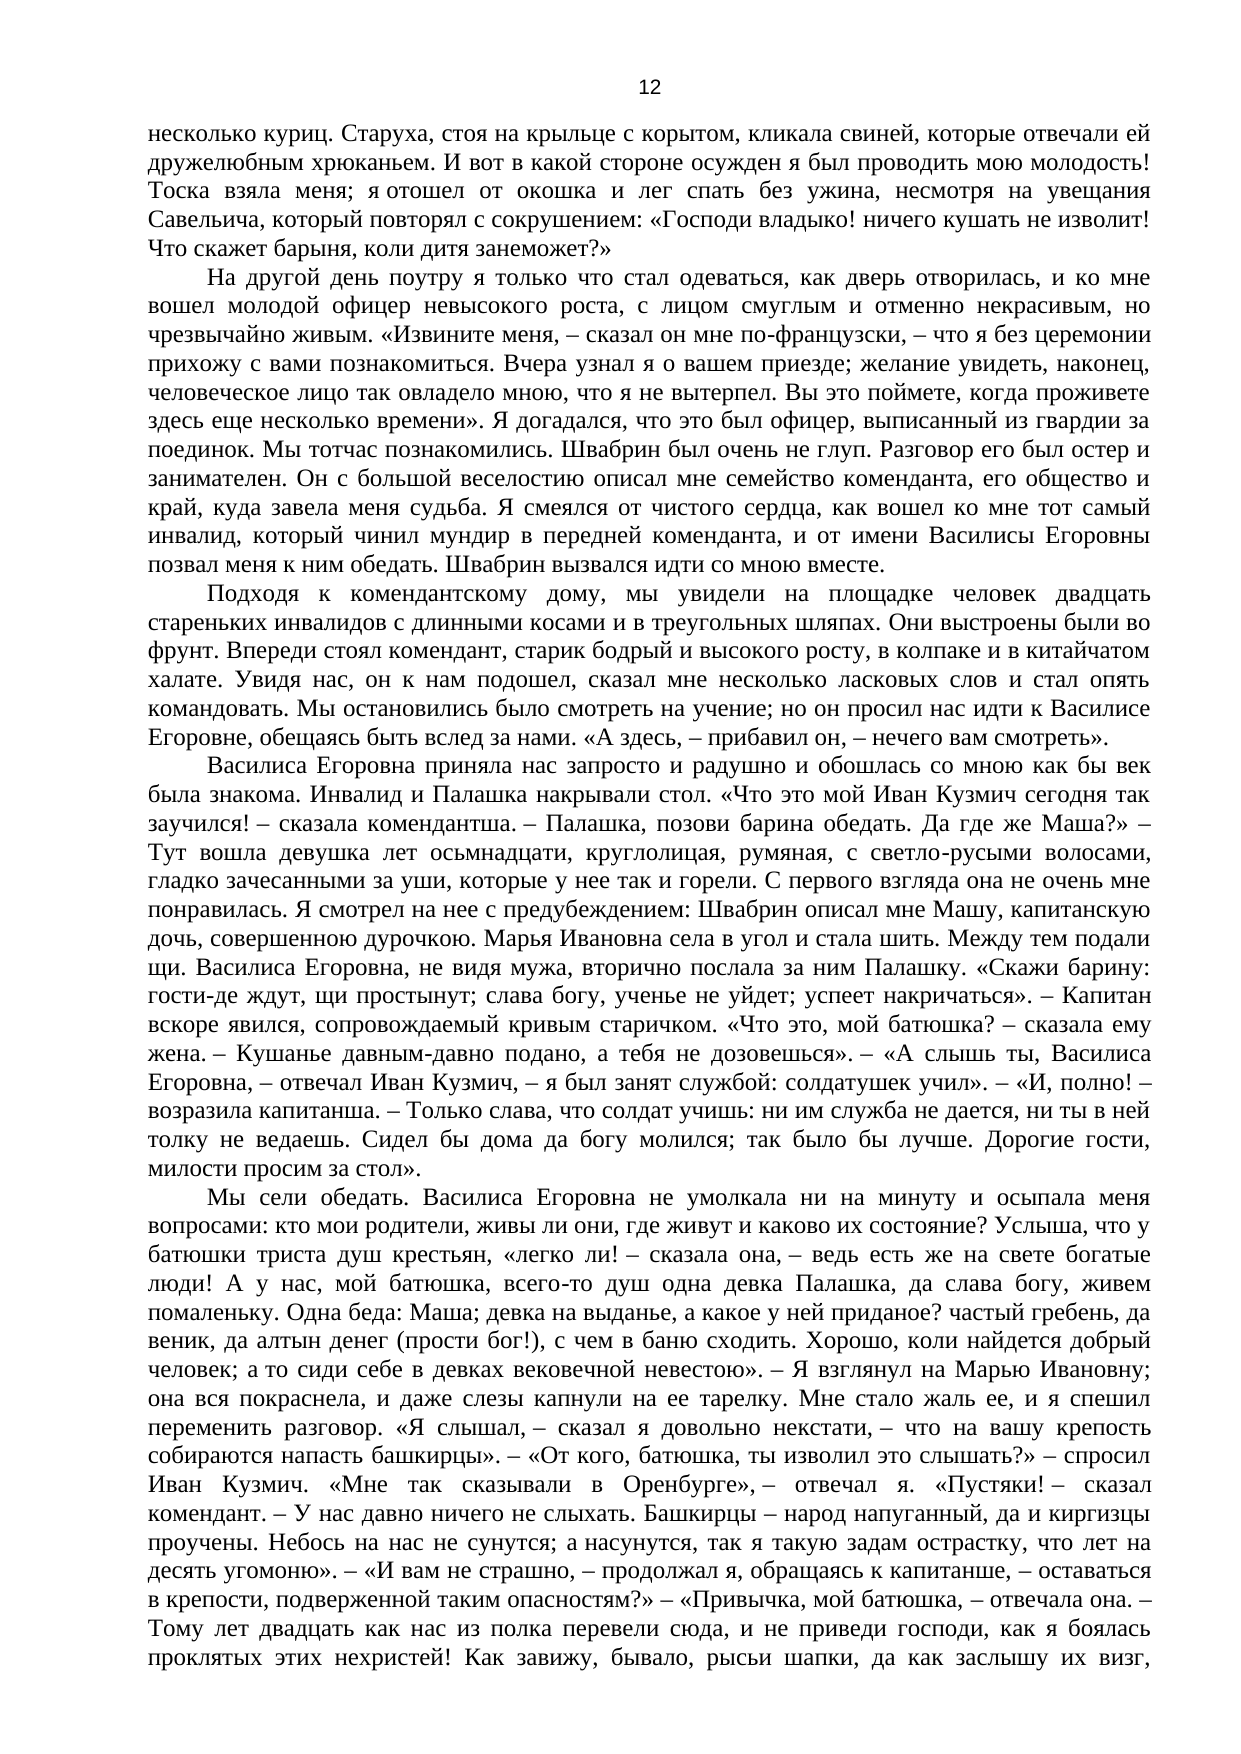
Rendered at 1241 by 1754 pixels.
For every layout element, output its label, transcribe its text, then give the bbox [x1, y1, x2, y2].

text Мы сели обедать. Василиса Егоровна не умолкала ни на минуту и осыпала меня вопросами: кто мои родители, живы ли они, где живут и каково их состояние? Услыша, что у батюшки триста душ крестьян, «легко ли! – сказала она, – ведь есть же на свете богатые люди! А у нас, мой батюшка, всего‑то душ одна девка Палашка, да слава богу, живем помаленьку. Одна беда: Маша; девка на выданье, а какое у ней приданое? частый гребень, да веник, да алтын денег (прости бог!), с чем в баню сходить. Хорошо, коли найдется добрый человек; а то сиди себе в девках вековечной невестою». – Я взглянул на Марью Ивановну; она вся покраснела, и даже слезы капнули на ее тарелку. Мне стало жаль ее, и я спешил переменить разговор. «Я слышал, – сказал я довольно некстати, – что на вашу крепость собираются напасть башкирцы». – «От кого, батюшка, ты изволил это слышать?» – спросил Иван Кузмич. «Мне так сказывали в Оренбурге», – отвечал я. «Пустяки! – сказал комендант. – У нас давно ничего не слыхать. Башкирцы – народ напуганный, да и киргизцы проучены. Небось на нас не сунутся; а насунутся, так я такую задам острастку, что лет на десять угомоню». – «И вам не страшно, – продолжал я, обращаясь к капитанше, – оставаться в крепости, подверженной таким опасностям?» – «Привычка, мой батюшка, – отвечала она. – Тому лет двадцать как нас из полка перевели сюда, и не приведи господи, как я боялась проклятых этих нехристей! Как завижу, бывало, рысьи шапки, да как заслышу их визг, [148, 1182, 1152, 1671]
text несколько куриц. Старуха, стоя на крыльце с корытом, кликала свиней, которые отвечали ей дружелюбным хрюканьем. И вот в какой стороне осужден я был проводить мою молодость! Тоска взяла меня; я отошел от окошка и лег спать без ужина, несмотря на увещания Савельича, который повторял с сокрушением: «Господи владыко! ничего кушать не изволит! Что скажет барыня, коли дитя занеможет?» [148, 118, 1152, 262]
text Подходя к комендантскому дому, мы увидели на площадке человек двадцать стареньких инвалидов с длинными косами и в треугольных шляпах. Они выстроены были во фрунт. Впереди стоял комендант, старик бодрый и высокого росту, в колпаке и в китайчатом халате. Увидя нас, он к нам подошел, сказал мне несколько ласковых слов и стал опять командовать. Мы остановились было смотреть на учение; но он просил нас идти к Василисе Егоровне, обещаясь быть вслед за нами. «А здесь, – прибавил он, – нечего вам смотреть». [148, 578, 1152, 751]
text На другой день поутру я только что стал одеваться, как дверь отворилась, и ко мне вошел молодой офицер невысокого роста, с лицом смуглым и отменно некрасивым, но чрезвычайно живым. «Извините меня, – сказал он мне по‑французски, – что я без церемонии прихожу с вами познакомиться. Вчера узнал я о вашем приезде; желание увидеть, наконец, человеческое лицо так овладело мною, что я не вытерпел. Вы это поймете, когда проживете здесь еще несколько времени». Я догадался, что это был офицер, выписанный из гвардии за поединок. Мы тотчас познакомились. Швабрин был очень не глуп. Разговор его был остер и занимателен. Он с большой веселостию описал мне семейство коменданта, его общество и край, куда завела меня судьба. Я смеялся от чистого сердца, как вошел ко мне тот самый инвалид, который чинил мундир в передней коменданта, и от имени Василисы Егоровны позвал меня к ним обедать. Швабрин вызвался идти со мною вместе. [148, 262, 1152, 578]
text Василиса Егоровна приняла нас запросто и радушно и обошлась со мною как бы век была знакома. Инвалид и Палашка накрывали стол. «Что это мой Иван Кузмич сегодня так заучился! – сказала комендантша. – Палашка, позови барина обедать. Да где же Маша?» – Тут вошла девушка лет осьмнадцати, круглолицая, румяная, с светло‑русыми волосами, гладко зачесанными за уши, которые у нее так и горели. С первого взгляда она не очень мне понравилась. Я смотрел на нее с предубеждением: Швабрин описал мне Машу, капитанскую дочь, совершенною дурочкою. Марья Ивановна села в угол и стала шить. Между тем подали щи. Василиса Егоровна, не видя мужа, вторично послала за ним Палашку. «Скажи барину: гости‑де ждут, щи простынут; слава богу, ученье не уйдет; успеет накричаться». – Капитан вскоре явился, сопровождаемый кривым старичком. «Что это, мой батюшка? – сказала ему жена. – Кушанье давным‑давно подано, а тебя не дозовешься». – «А слышь ты, Василиса Егоровна, – отвечал Иван Кузмич, – я был занят службой: солдатушек учил». – «И, полно! – возразила капитанша. – Только слава, что солдат учишь: ни им служба не дается, ни ты в ней толку не ведаешь. Сидел бы дома да богу молился; так было бы лучше. Дорогие гости, милости просим за стол». [148, 751, 1152, 1182]
